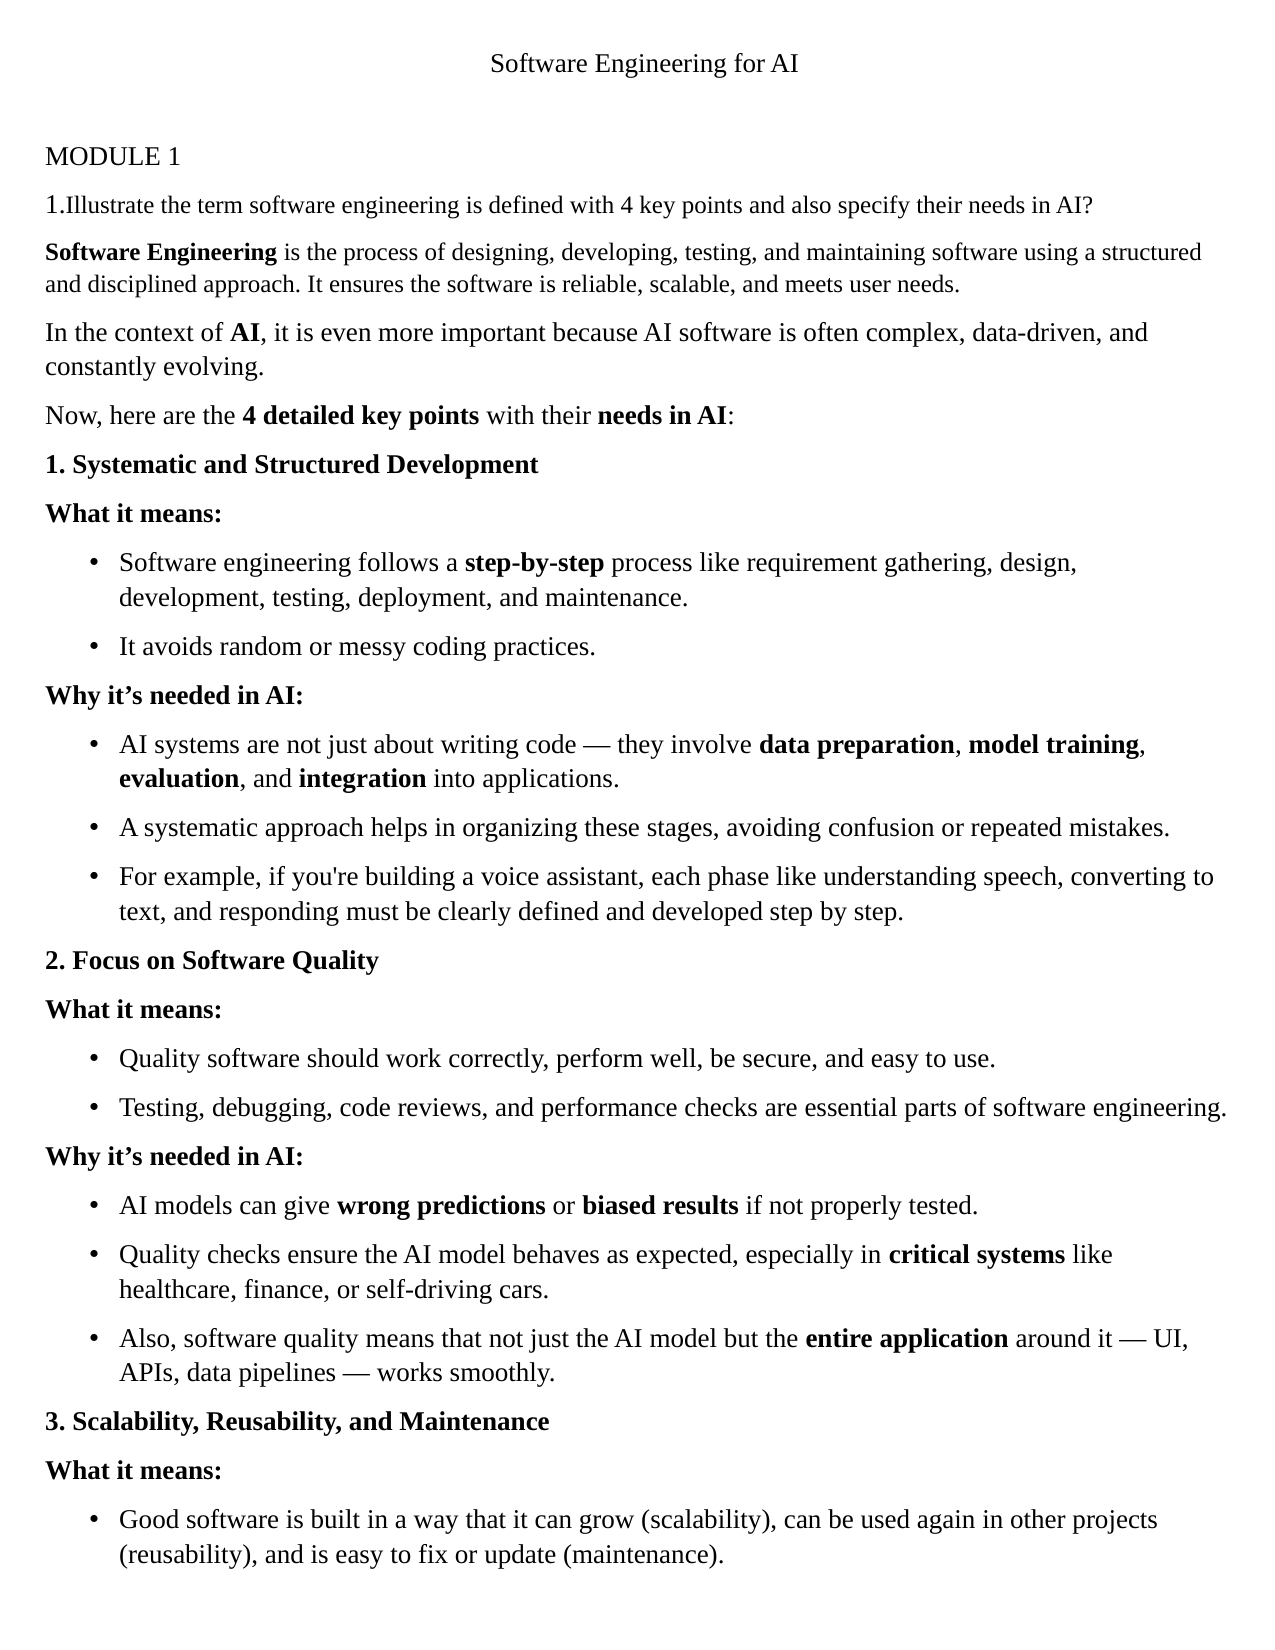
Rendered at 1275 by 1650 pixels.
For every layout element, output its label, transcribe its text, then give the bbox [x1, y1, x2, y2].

text 1.Illustrate the term software engineering is defined with 4 key points and also specify their needs in AI? [45, 188, 1230, 220]
list For example, if you're building a voice assistant, each phase like understanding speech, converting to text, and responding must be clearly defined and developed step by step. [89, 860, 1230, 926]
text Why it’s needed in AI: [45, 1140, 1230, 1171]
list A systematic approach helps in organizing these stages, avoiding confusion or repeated mistakes. [89, 811, 1230, 842]
text In the context of AI, it is even more important because AI software is often complex, data-driven, and constantly evolving. [45, 316, 1230, 381]
text Software Engineering is the process of designing, developing, testing, and maintaining software using a structured and disciplined approach. It ensures the software is reliable, scalable, and meets user needs. [45, 237, 1230, 298]
list Quality checks ensure the AI model behaves as expected, especially in critical systems like healthcare, finance, or self-driving cars. [89, 1238, 1230, 1304]
list AI models can give wrong predictions or biased results if not properly tested. [89, 1189, 1230, 1220]
subtitle 3. Scalability, Reusability, and Maintenance [45, 1405, 1230, 1437]
list Good software is built in a way that it can grow (scalability), can be used again in other projects (reusability), and is easy to fix or update (maintenance). [89, 1503, 1230, 1569]
list It avoids random or messy coding practices. [89, 629, 1230, 661]
list AI systems are not just about writing code — they involve data preparation, model training, evaluation, and integration into applications. [89, 728, 1230, 793]
text Software Engineering for AI [203, 48, 1086, 79]
text MODULE 1 [45, 139, 1230, 171]
text Why it’s needed in AI: [45, 679, 1230, 710]
text What it means: [45, 1454, 1230, 1486]
text What it means: [45, 993, 1230, 1024]
text Now, here are the 4 detailed key points with their needs in AI: [45, 399, 1230, 430]
list Testing, debugging, code reviews, and performance checks are essential parts of software engineering. [89, 1091, 1230, 1122]
list Software engineering follows a step-by-step process like requirement gathering, design, development, testing, deployment, and maintenance. [89, 546, 1230, 612]
subtitle 1. Systematic and Structured Development [45, 448, 1230, 479]
text What it means: [45, 497, 1230, 528]
list Quality software should work correctly, perform well, be secure, and easy to use. [89, 1042, 1230, 1073]
list Also, software quality means that not just the AI model but the entire application around it — UI, APIs, data pipelines — works smoothly. [89, 1322, 1230, 1388]
subtitle 2. Focus on Software Quality [45, 944, 1230, 975]
